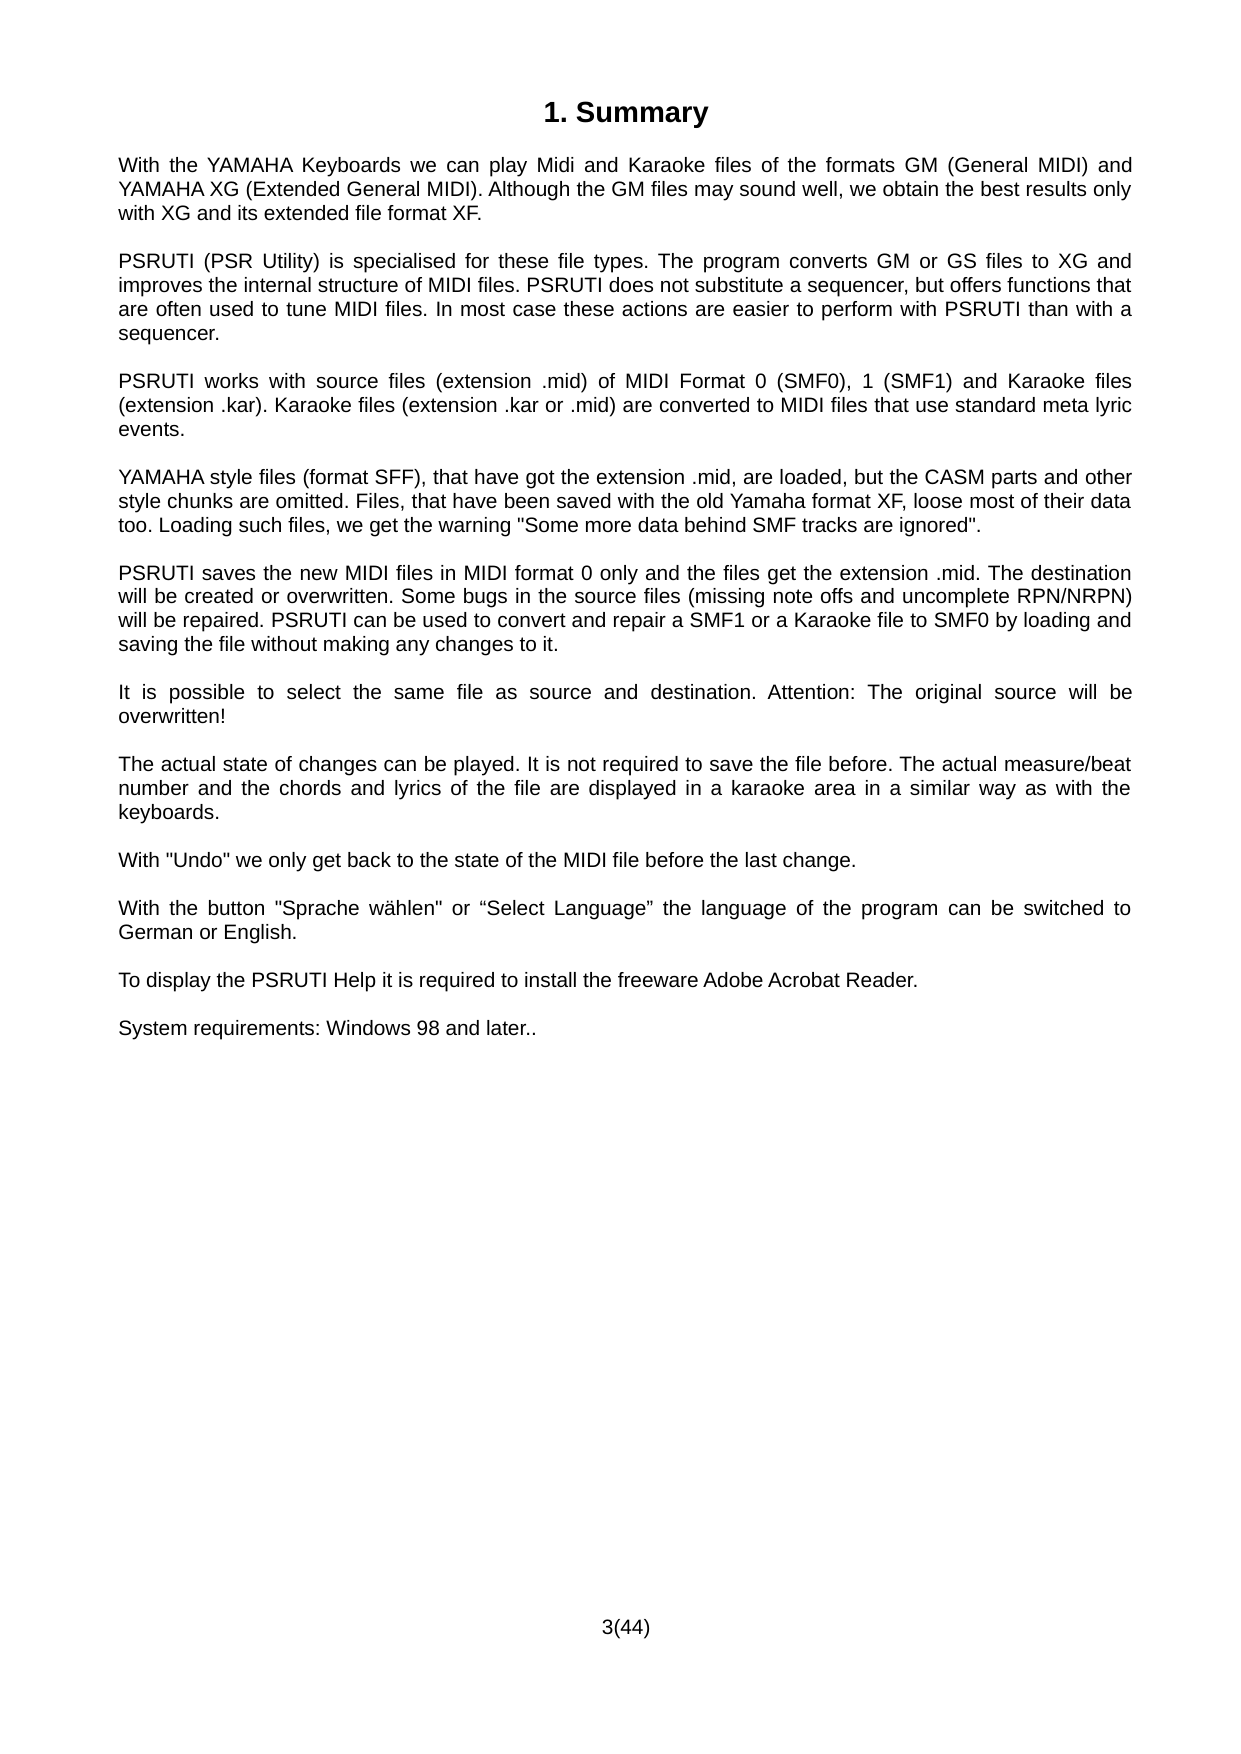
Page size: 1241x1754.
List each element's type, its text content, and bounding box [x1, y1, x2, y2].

text System requirements: Windows 98 and later.. [118, 1016, 1134, 1039]
text With the YAMAHA Keyboards we can play Midi and Karaoke files of the formats GM (General MIDI) and YAMAHA XG (Extended General MIDI). Although the GM files may sound well, we obtain the best results only with XG and its extended file format XF. [118, 153, 1134, 225]
subtitle 1. Summary [118, 96, 1134, 129]
text PSRUTI works with source files (extension .mid) of MIDI Format 0 (SMF0), 1 (SMF1) and Karaoke files (extension .kar). Karaoke files (extension .kar or .mid) are converted to MIDI files that use standard meta lyric events. [118, 369, 1134, 441]
text PSRUTI (PSR Utility) is specialised for these file types. The program converts GM or GS files to XG and improves the internal structure of MIDI files. PSRUTI does not substitute a sequencer, but offers functions that are often used to tune MIDI files. In most case these actions are easier to perform with PSRUTI than with a sequencer. [118, 249, 1134, 345]
text To display the PSRUTI Help it is required to install the freeware Adobe Acrobat Reader. [118, 968, 1134, 992]
text With the button "Sprache wählen" or “Select Language” the language of the program can be switched to German or English. [118, 896, 1134, 944]
text YAMAHA style files (format SFF), that have got the extension .mid, are loaded, but the CASM parts and other style chunks are omitted. Files, that have been saved with the old Yamaha format XF, loose most of their data too. Loading such files, we get the warning "Some more data behind SMF tracks are ignored". [118, 464, 1134, 536]
text PSRUTI saves the new MIDI files in MIDI format 0 only and the files get the extension .mid. The destination will be created or overwritten. Some bugs in the source files (missing note offs and uncomplete RPN/NRPN) will be repaired. PSRUTI can be used to convert and repair a SMF1 or a Karaoke file to SMF0 by loading and saving the file without making any changes to it. [118, 560, 1134, 656]
text The actual state of changes can be played. It is not required to save the file before. The actual measure/beat number and the chords and lyrics of the file are displayed in a karaoke area in a similar way as with the keyboards. [118, 752, 1134, 824]
text It is possible to select the same file as source and destination. Attention: The original source will be overwritten! [118, 680, 1134, 728]
text With "Undo" we only get back to the state of the MIDI file before the last change. [118, 848, 1134, 872]
